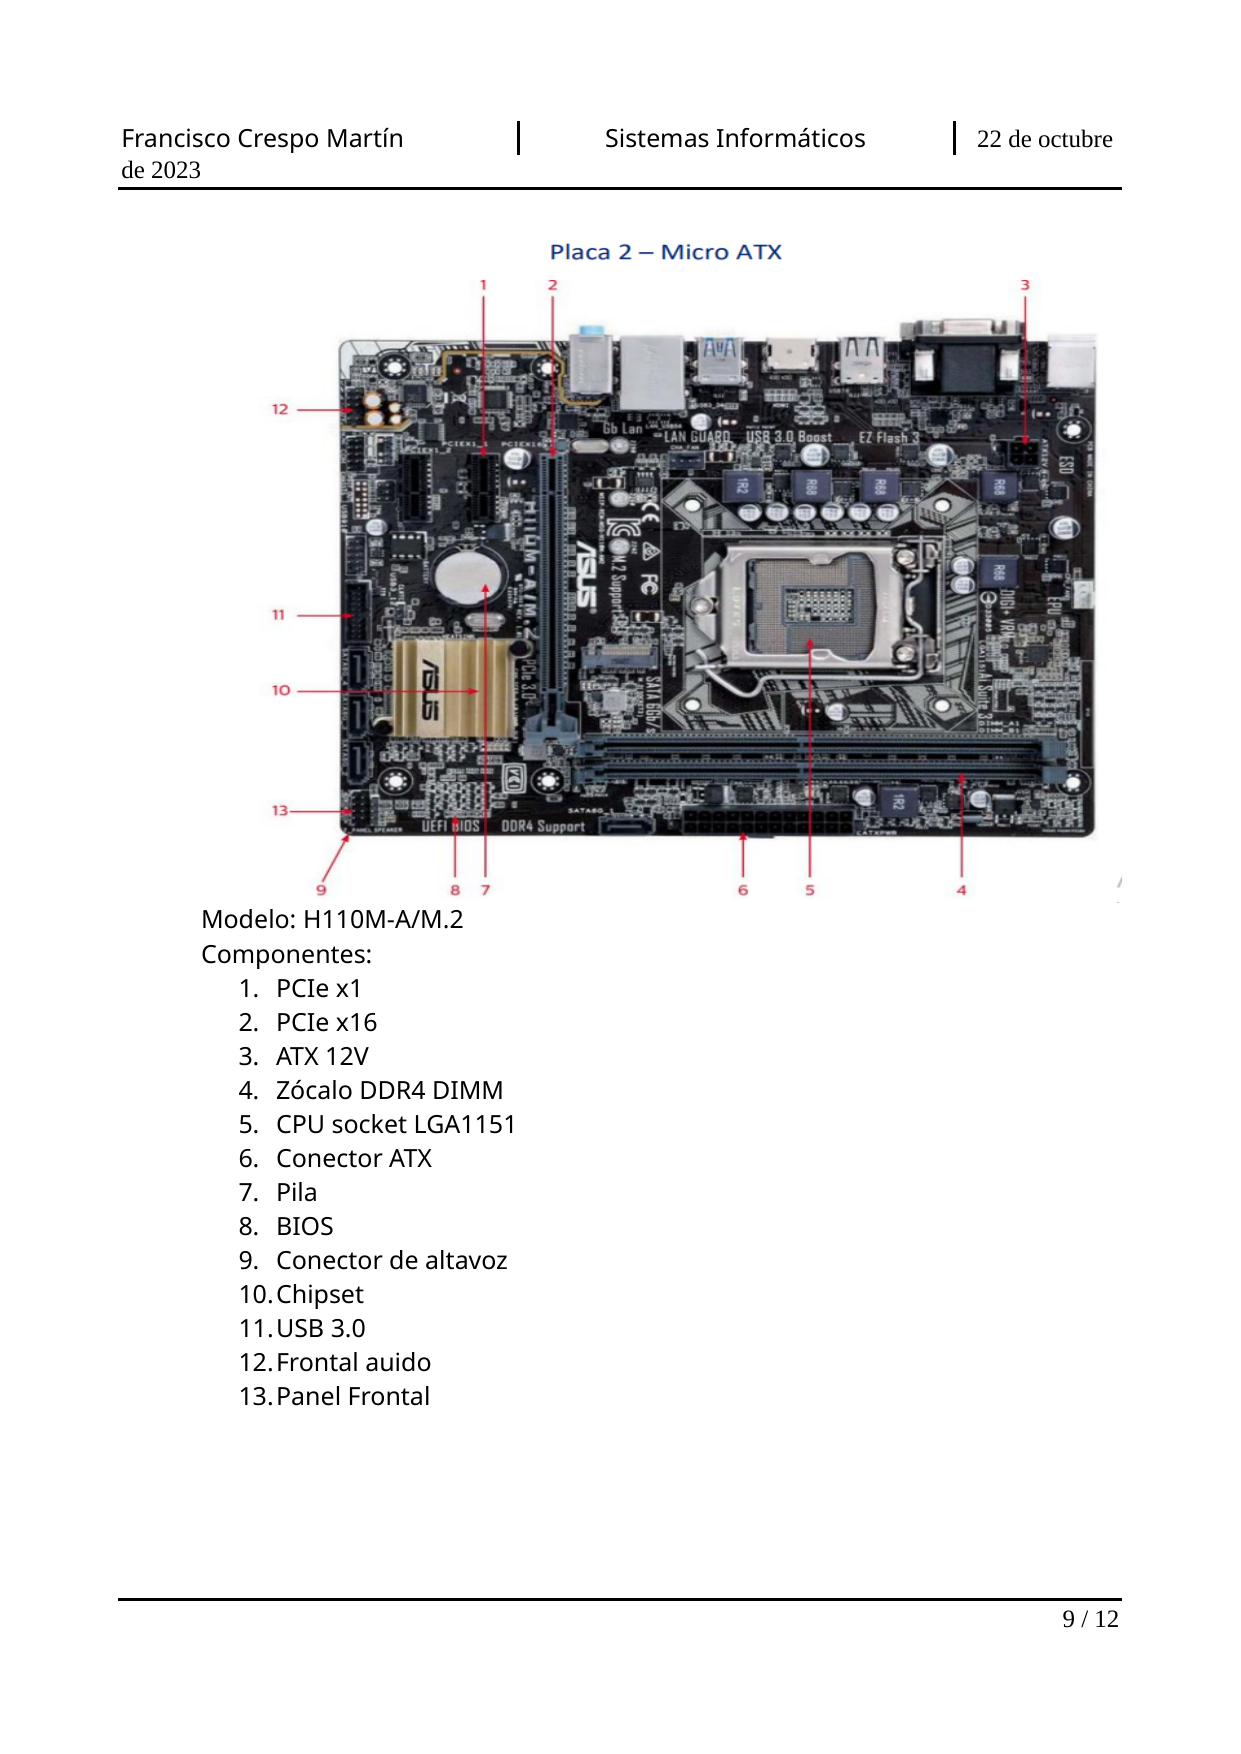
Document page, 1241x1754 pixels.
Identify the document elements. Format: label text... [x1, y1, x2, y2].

subtitle Frontal auido [238, 1345, 1122, 1379]
subtitle Modelo: H110M-A/M.2 [201, 903, 1122, 936]
subtitle Panel Frontal [238, 1379, 1122, 1413]
subtitle Conector de altavoz [238, 1243, 1122, 1277]
subtitle Zócalo DDR4 DIMM [238, 1072, 1122, 1107]
subtitle ATX 12V [238, 1038, 1122, 1072]
subtitle Chipset [238, 1277, 1122, 1311]
subtitle BIOS [238, 1209, 1122, 1243]
subtitle CPU socket LGA1151 [238, 1107, 1122, 1141]
subtitle USB 3.0 [238, 1311, 1122, 1345]
subtitle Pila [238, 1175, 1122, 1209]
subtitle Componentes: [201, 936, 1122, 970]
subtitle Conector ATX [238, 1141, 1122, 1175]
picture [200, 219, 1123, 903]
subtitle PCIe x1 [238, 970, 1122, 1004]
subtitle PCIe x16 [238, 1004, 1122, 1038]
